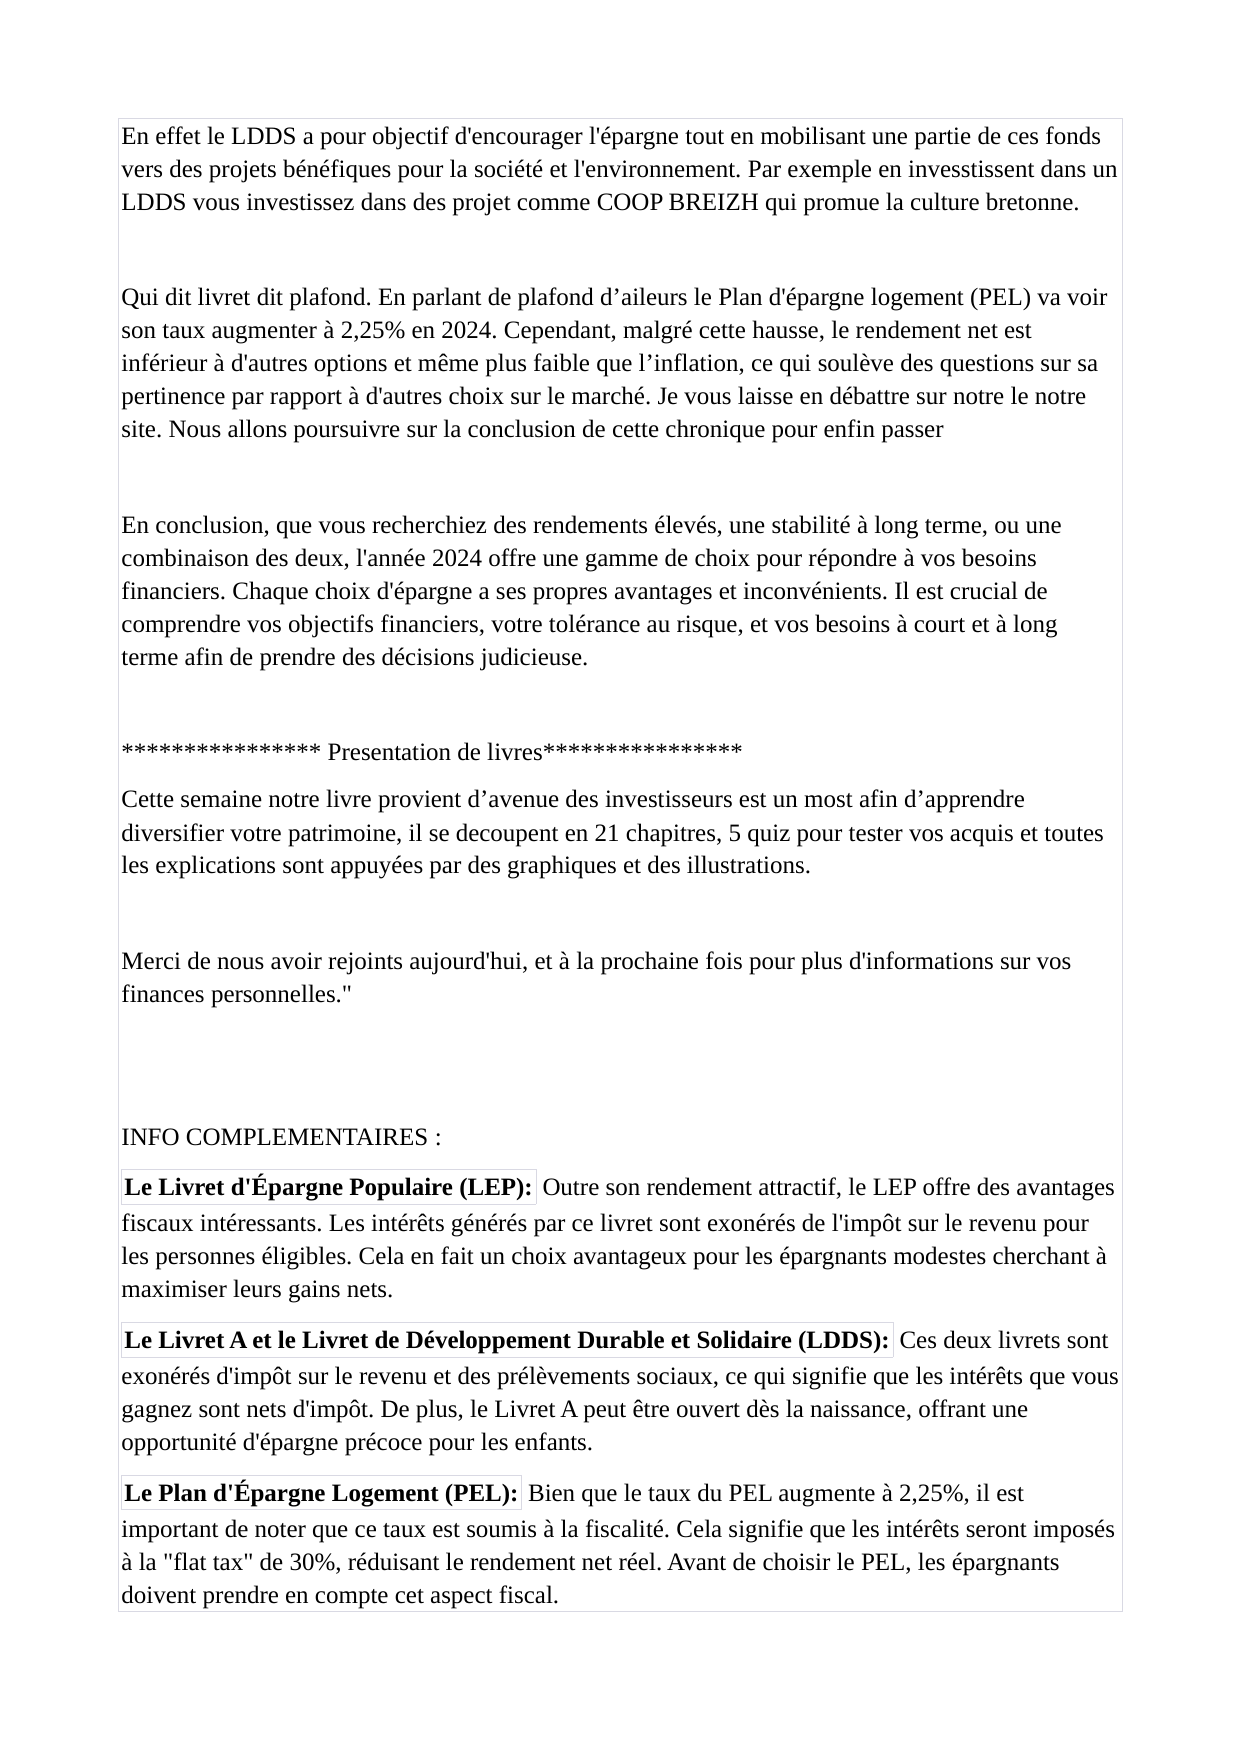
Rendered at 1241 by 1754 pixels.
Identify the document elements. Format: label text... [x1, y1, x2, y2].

text En effet le LDDS a pour objectif d'encourager l'épargne tout en mobilisant une partie de ces fonds vers des projets bénéfiques pour la société et l'environnement. Par exemple en invesstissent dans un LDDS vous investissez dans des projet comme COOP BREIZH qui promue la culture bretonne. [119, 119, 1122, 216]
text Le Livret A et le Livret de Développement Durable et Solidaire (LDDS): Ces deux livrets sont exonérés d'impôt sur le revenu et des prélèvements sociaux, ce qui signifie que les intérêts que vous gagnez sont nets d'impôt. De plus, le Livret A peut être ouvert dès la naissance, offrant une opportunité d'épargne précoce pour les enfants. [119, 1319, 1122, 1456]
text Cette semaine notre livre provient d’avenue des investisseurs est un most afin d’apprendre diversifier votre patrimoine, il se decoupent en 21 chapitres, 5 quiz pour tester vos acquis et toutes les explications sont appuyées par des graphiques et des illustrations. [119, 782, 1122, 879]
text En conclusion, que vous recherchiez des rendements élevés, une stabilité à long terme, ou une combinaison des deux, l'année 2024 offre une gamme de choix pour répondre à vos besoins financiers. Chaque choix d'épargne a ses propres avantages et inconvénients. Il est crucial de comprendre vos objectifs financiers, votre tolérance au risque, et vos besoins à court et à long terme afin de prendre des décisions judicieuse. [119, 507, 1122, 671]
text **************** Presentation de livres**************** [119, 734, 1122, 766]
text INFO COMPLEMENTAIRES : [119, 1119, 1122, 1150]
text Le Plan d'Épargne Logement (PEL): Bien que le taux du PEL augmente à 2,25%, il est important de noter que ce taux est soumis à la fiscalité. Cela signifie que les intérêts seront imposés à la "flat tax" de 30%, réduisant le rendement net réel. Avant de choisir le PEL, les épargnants doivent prendre en compte cet aspect fiscal. [119, 1472, 1122, 1611]
text Merci de nous avoir rejoints aujourd'hui, et à la prochaine fois pour plus d'informations sur vos finances personnelles." [119, 943, 1122, 1008]
text Le Livret d'Épargne Populaire (LEP): Outre son rendement attractif, le LEP offre des avantages fiscaux intéressants. Les intérêts générés par ce livret sont exonérés de l'impôt sur le revenu pour les personnes éligibles. Cela en fait un choix avantageux pour les épargnants modestes cherchant à maximiser leurs gains nets. [119, 1166, 1122, 1303]
text Qui dit livret dit plafond. En parlant de plafond d’aileurs le Plan d'épargne logement (PEL) va voir son taux augmenter à 2,25% en 2024. Cependant, malgré cette hausse, le rendement net est inférieur à d'autres options et même plus faible que l’inflation, ce qui soulève des questions sur sa pertinence par rapport à d'autres choix sur le marché. Je vous laisse en débattre sur notre le notre site. Nous allons poursuivre sur la conclusion de cette chronique pour enfin passer [119, 279, 1122, 443]
